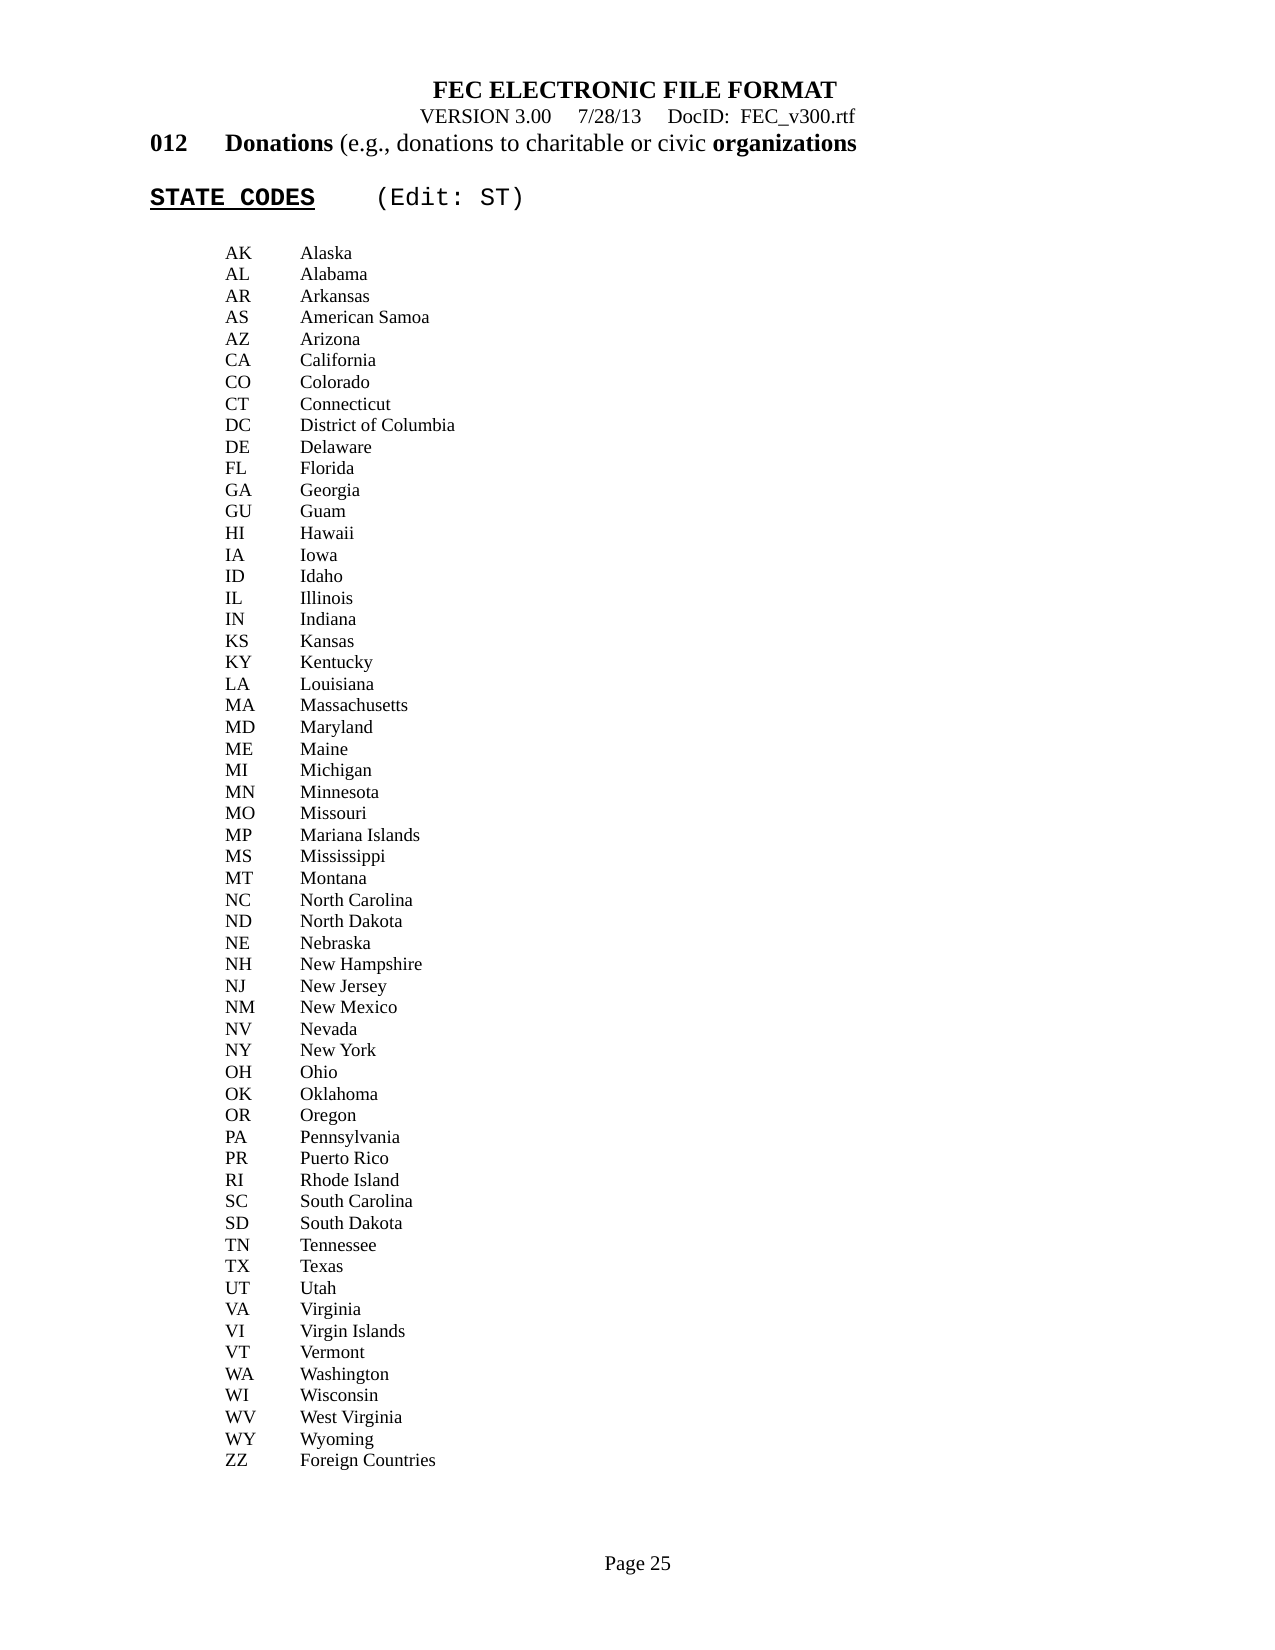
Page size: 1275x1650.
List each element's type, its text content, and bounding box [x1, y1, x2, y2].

text TN Tennessee [150, 1233, 1125, 1255]
text WV West Virginia [150, 1406, 1125, 1427]
text LA Louisiana [150, 673, 1125, 694]
text NC North Carolina [150, 888, 1125, 910]
text NE Nebraska [150, 932, 1125, 953]
text MI Michigan [150, 759, 1125, 781]
text CT Connecticut [150, 392, 1125, 414]
text AL Alabama [150, 263, 1125, 285]
text NV Nevada [150, 1018, 1125, 1039]
text MP Mariana Islands [150, 824, 1125, 845]
text RI Rhode Island [150, 1169, 1125, 1190]
text WY Wyoming [150, 1427, 1125, 1449]
text OR Oregon [150, 1104, 1125, 1126]
text ME Maine [150, 737, 1125, 759]
text PA Pennsylvania [150, 1126, 1125, 1147]
text STATE CODES (Edit: ST) [150, 185, 1125, 213]
text IA Iowa [150, 543, 1125, 565]
text AZ Arizona [150, 328, 1125, 349]
text CA California [150, 349, 1125, 371]
text VI Virgin Islands [150, 1320, 1125, 1341]
text AK Alaska [150, 242, 1125, 263]
text NM New Mexico [150, 996, 1125, 1018]
text WI Wisconsin [150, 1384, 1125, 1406]
text SD South Dakota [150, 1212, 1125, 1233]
text MS Mississippi [150, 845, 1125, 867]
text KS Kansas [150, 630, 1125, 651]
text FL Florida [150, 457, 1125, 479]
text ID Idaho [150, 565, 1125, 587]
text IN Indiana [150, 608, 1125, 630]
text CO Colorado [150, 371, 1125, 392]
text NY New York [150, 1039, 1125, 1061]
text GA Georgia [150, 479, 1125, 500]
text IL Illinois [150, 587, 1125, 608]
text MT Montana [150, 867, 1125, 888]
text ND North Dakota [150, 910, 1125, 932]
text MA Massachusetts [150, 694, 1125, 716]
text NH New Hampshire [150, 953, 1125, 975]
text VT Vermont [150, 1341, 1125, 1363]
text DC District of Columbia [150, 414, 1125, 436]
text HI Hawaii [150, 522, 1125, 543]
text TX Texas [150, 1255, 1125, 1277]
text OH Ohio [150, 1061, 1125, 1082]
text AR Arkansas [150, 285, 1125, 306]
text NJ New Jersey [150, 975, 1125, 996]
text MD Maryland [150, 716, 1125, 737]
text PR Puerto Rico [150, 1147, 1125, 1169]
text VA Virginia [150, 1298, 1125, 1320]
text WA Washington [150, 1363, 1125, 1384]
text UT Utah [150, 1277, 1125, 1298]
text GU Guam [150, 500, 1125, 522]
text ZZ Foreign Countries [150, 1449, 1125, 1471]
text MO Missouri [150, 802, 1125, 824]
text DE Delaware [150, 436, 1125, 457]
text OK Oklahoma [150, 1082, 1125, 1104]
text KY Kentucky [150, 651, 1125, 673]
text SC South Carolina [150, 1190, 1125, 1212]
text MN Minnesota [150, 781, 1125, 802]
text 012 Donations (e.g., donations to charitable or civic organizations [150, 128, 1125, 157]
text AS American Samoa [150, 306, 1125, 328]
